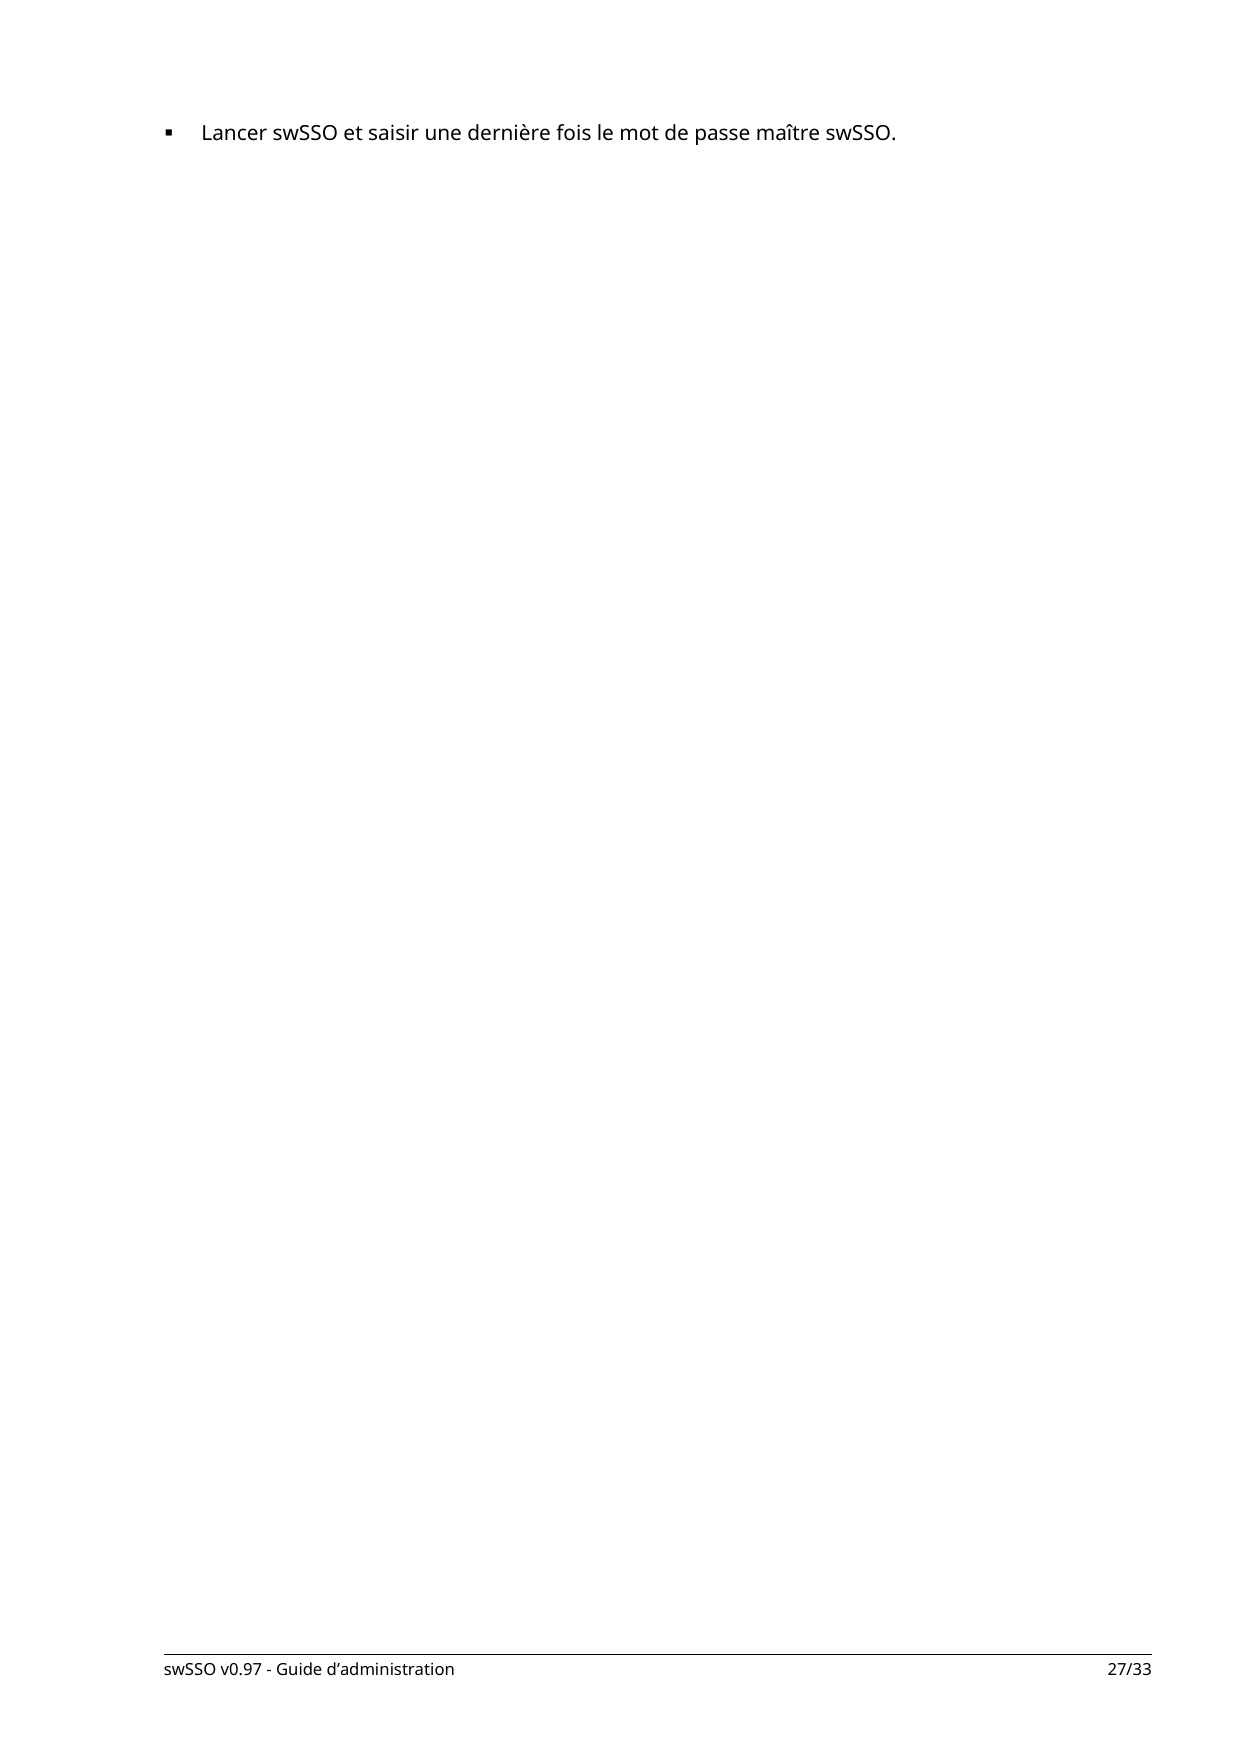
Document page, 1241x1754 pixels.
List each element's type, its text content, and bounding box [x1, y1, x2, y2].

list Lancer swSSO et saisir une dernière fois le mot de passe maître swSSO. [164, 118, 1152, 147]
